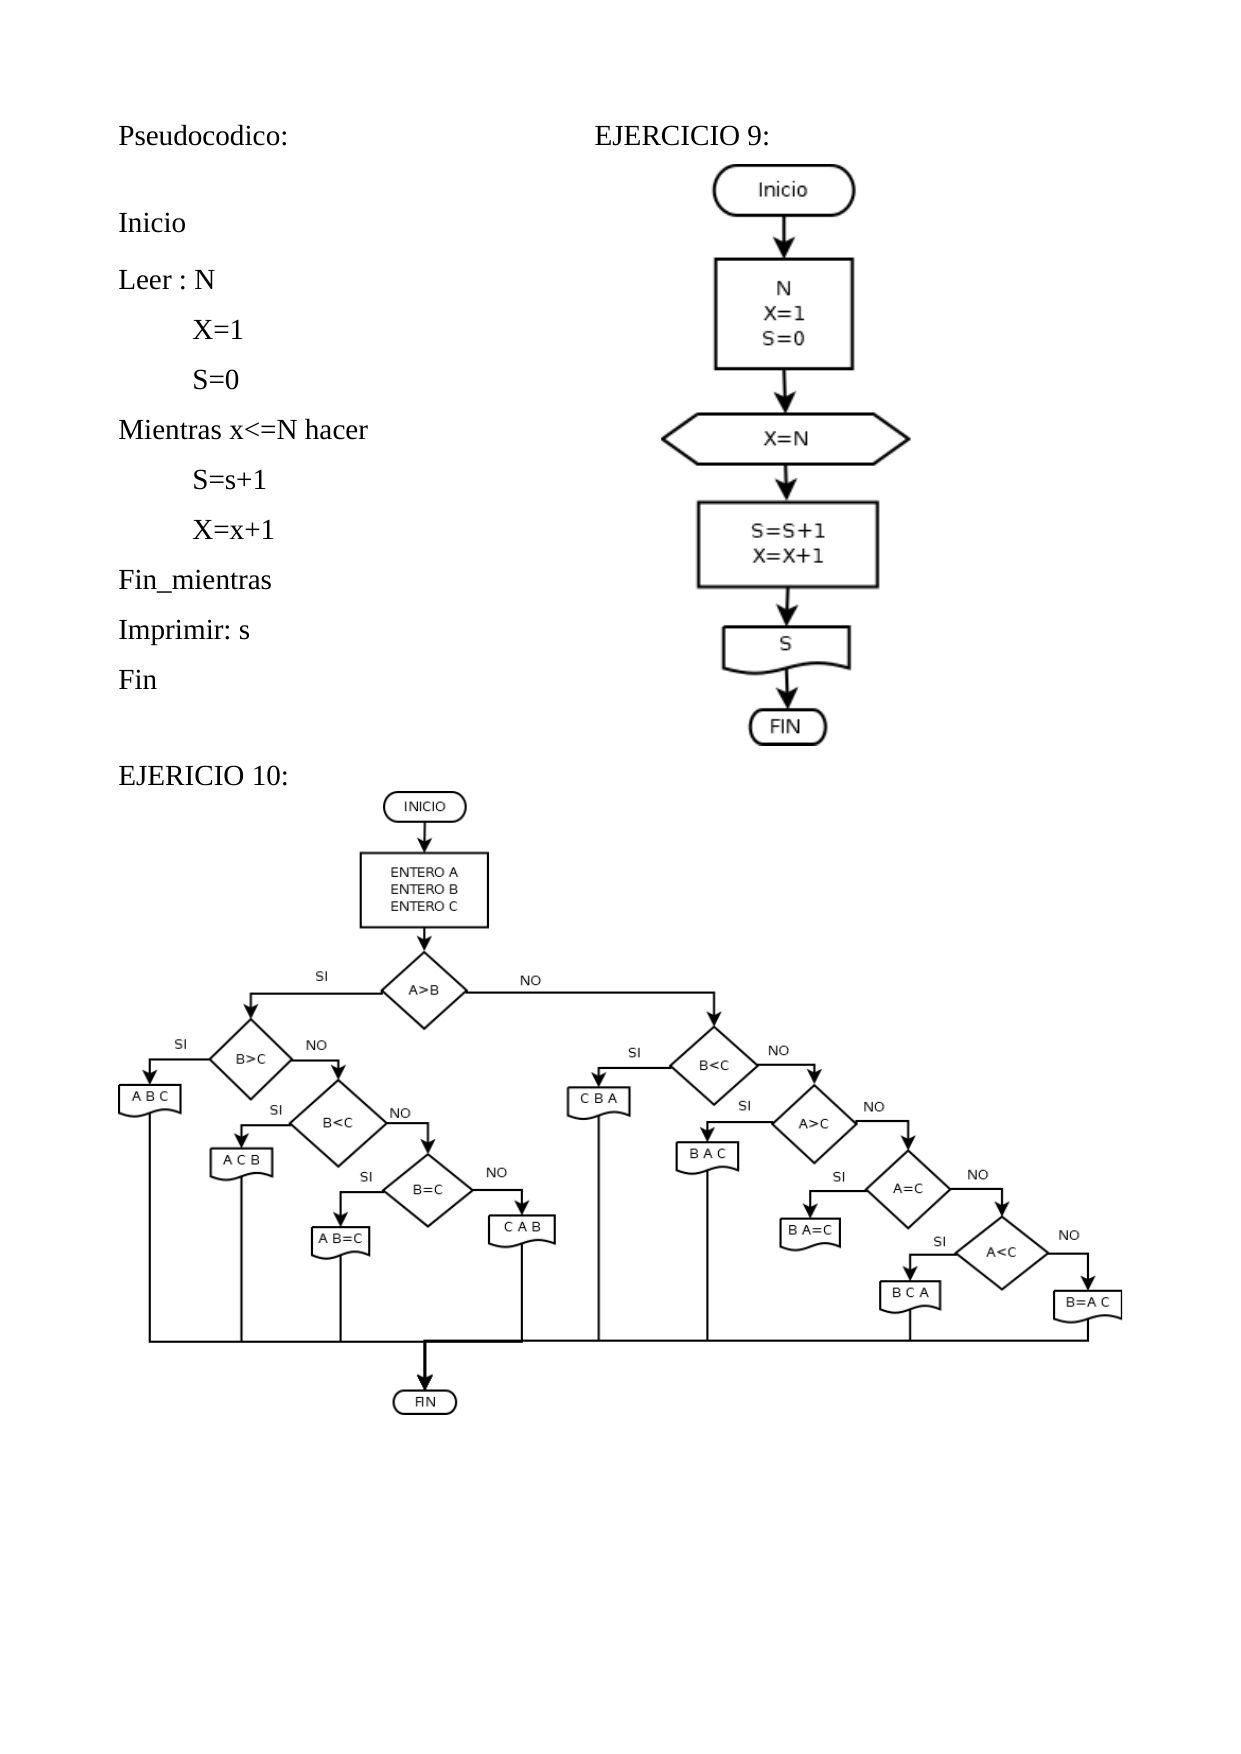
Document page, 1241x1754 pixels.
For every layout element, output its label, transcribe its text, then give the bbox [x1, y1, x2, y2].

text [911, 508, 1122, 545]
text [911, 608, 1122, 645]
text Imprimir: s [118, 608, 660, 645]
picture [118, 791, 1123, 1415]
text X=1 [118, 308, 660, 345]
text X=x+1 [118, 508, 660, 545]
text [911, 258, 1122, 295]
text S=0 [118, 358, 660, 395]
text S=s+1 [118, 458, 660, 495]
text Mientras x<=N hacer [118, 408, 660, 445]
text [911, 408, 1122, 445]
text [911, 205, 1122, 238]
text [911, 308, 1122, 345]
text [911, 458, 1122, 495]
text EJERICIO 10: [118, 758, 1122, 791]
picture [660, 164, 911, 746]
text [911, 658, 1122, 695]
text Pseudocodico: EJERCICIO 9: [118, 118, 1122, 152]
text Fin [118, 658, 660, 695]
text Fin_mientras [118, 558, 660, 595]
text [911, 358, 1122, 395]
text [911, 558, 1122, 595]
text Inicio [118, 205, 660, 238]
text Leer : N [118, 258, 660, 295]
